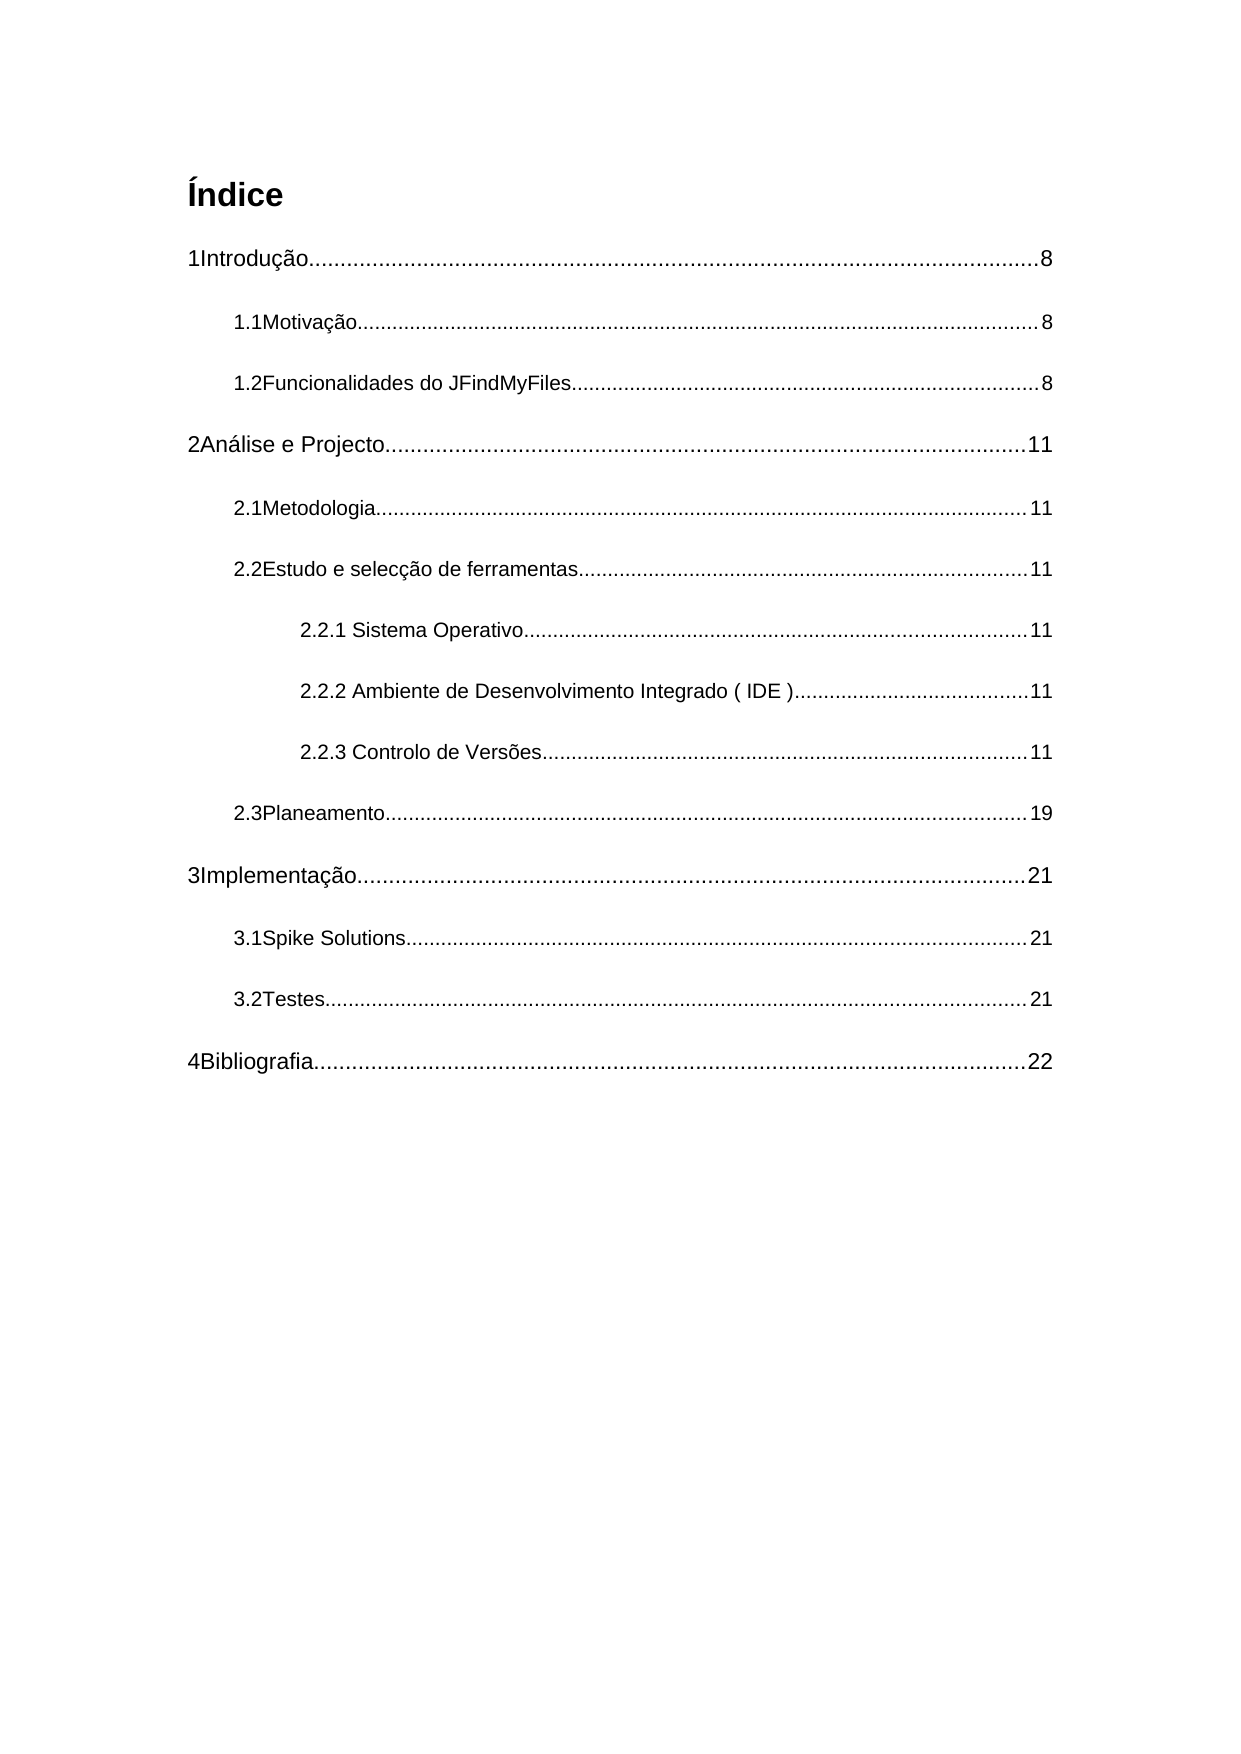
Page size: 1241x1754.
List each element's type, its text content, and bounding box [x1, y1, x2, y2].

text 4Bibliografia 22 [187, 1048, 1053, 1074]
text 2.2.1 Sistema Operativo 11 [300, 618, 1053, 642]
text 3.2Testes 21 [233, 987, 1053, 1011]
text 1.2Funcionalidades do JFindMyFiles 8 [233, 371, 1053, 394]
subtitle Índice [187, 175, 1053, 213]
text 3.1Spike Solutions 21 [233, 926, 1053, 950]
text 2.1Metodologia 11 [233, 496, 1053, 520]
text 2.2.3 Controlo de Versões 11 [300, 740, 1053, 764]
text 2.3Planeamento 19 [233, 801, 1053, 824]
text 2Análise e Projecto 11 [187, 431, 1053, 458]
text 2.2.2 Ambiente de Desenvolvimento Integrado ( IDE ) 11 [300, 679, 1053, 703]
text 1Introdução 8 [187, 245, 1053, 271]
text 2.2Estudo e selecção de ferramentas 11 [233, 557, 1053, 581]
text 1.1Motivação 8 [233, 309, 1053, 333]
text 3Implementação 21 [187, 862, 1053, 888]
